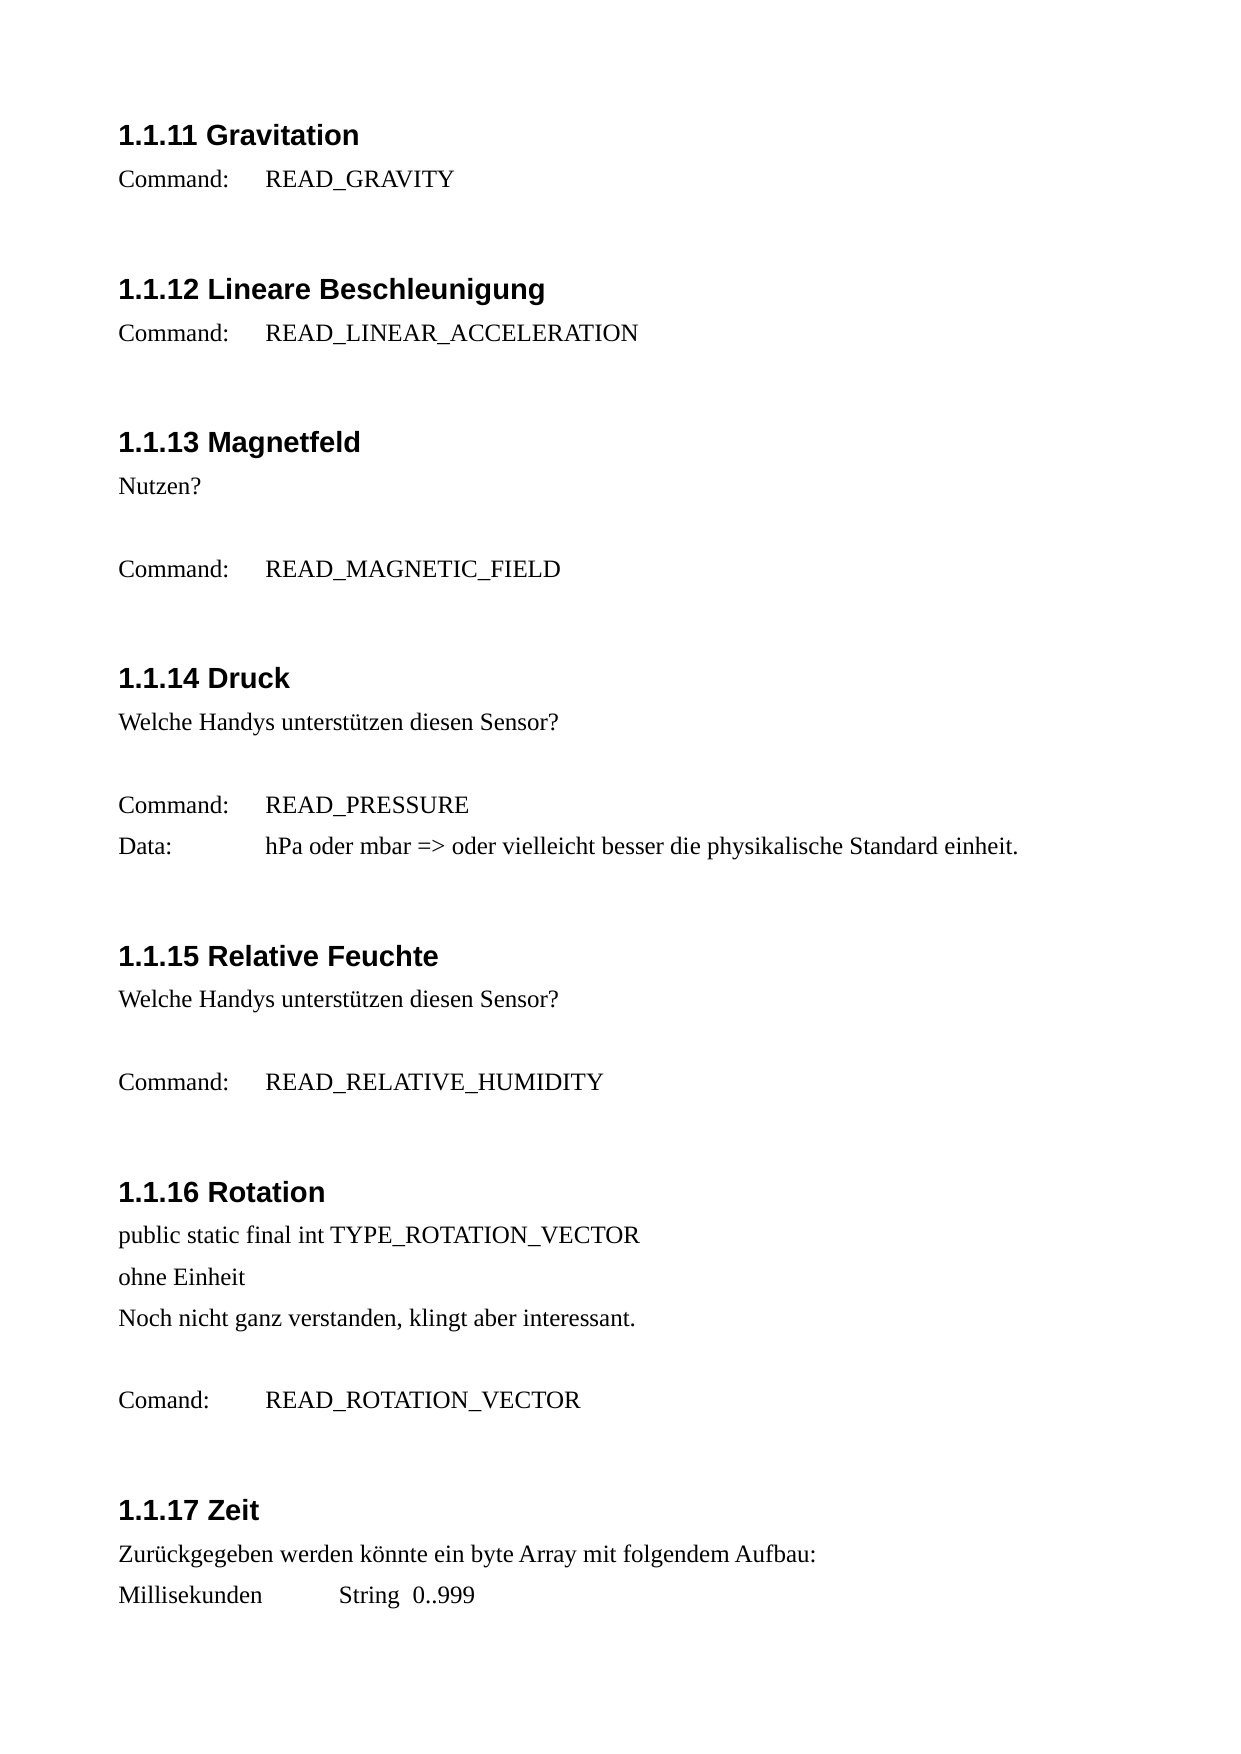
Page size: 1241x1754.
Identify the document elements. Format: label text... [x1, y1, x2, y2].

text Zurückgegeben werden könnte ein byte Array mit folgendem Aufbau: [118, 1539, 1122, 1568]
text Welche Handys unterstützen diesen Sensor? [118, 707, 1122, 736]
subtitle Rotation [118, 1174, 1122, 1208]
text Command: READ_GRAVITY [118, 164, 1122, 193]
subtitle Relative Feuchte [118, 938, 1122, 972]
text Welche Handys unterstützen diesen Sensor? [118, 984, 1122, 1013]
subtitle Lineare Beschleunigung [118, 272, 1122, 305]
text Comand: READ_ROTATION_VECTOR [118, 1386, 1122, 1414]
subtitle Gravitation [118, 118, 1122, 152]
text Command: READ_MAGNETIC_FIELD [118, 554, 1122, 582]
text Millisekunden String 0..999 [118, 1580, 1122, 1609]
text ohne Einheit [118, 1262, 1122, 1291]
subtitle Zeit [118, 1493, 1122, 1527]
text Data: hPa oder mbar => oder vielleicht besser die physikalische Standard einheit. [118, 831, 1122, 860]
subtitle Druck [118, 661, 1122, 695]
text Command: READ_LINEAR_ACCELERATION [118, 318, 1122, 346]
text Command: READ_RELATIVE_HUMIDITY [118, 1067, 1122, 1096]
text Nutzen? [118, 471, 1122, 500]
text Noch nicht ganz verstanden, klingt aber interessant. [118, 1303, 1122, 1332]
subtitle Magnetfeld [118, 425, 1122, 459]
text Command: READ_PRESSURE [118, 790, 1122, 818]
text public static final int TYPE_ROTATION_VECTOR [118, 1221, 1122, 1249]
